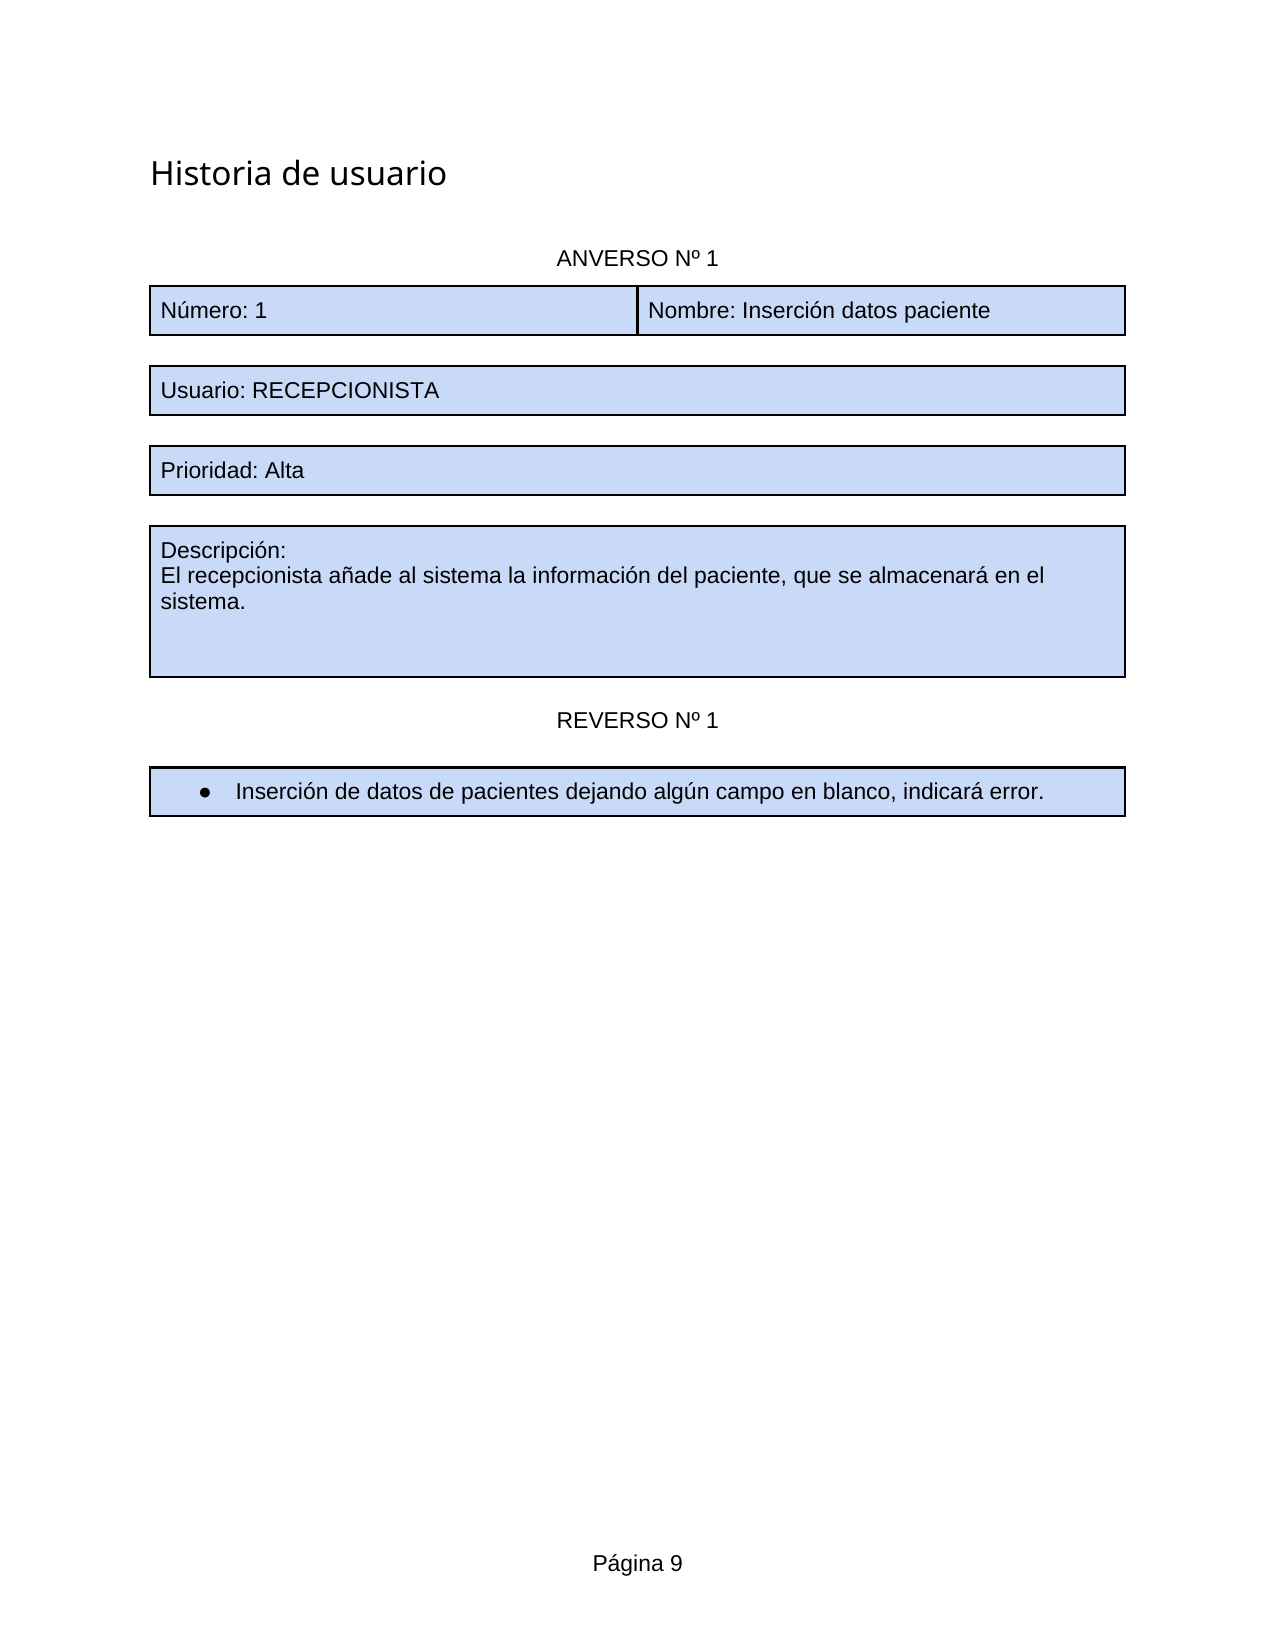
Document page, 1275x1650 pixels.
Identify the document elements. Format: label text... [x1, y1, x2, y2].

table_header Inserción de datos de pacientes dejando algún campo en blanco, indicará error. [151, 769, 1124, 815]
table_header Prioridad: Alta [151, 447, 1124, 494]
text ANVERSO Nº 1 [150, 232, 1125, 271]
table_header Nombre: Inserción datos paciente [639, 287, 1124, 334]
table_header Descripción: El recepcionista añade al sistema la información del paciente, que se almacenará en el sistema. [151, 527, 1124, 676]
text REVERSO Nº 1 [150, 708, 1125, 733]
subtitle Historia de usuario [150, 150, 1125, 195]
table_header Usuario: RECEPCIONISTA [151, 367, 1124, 414]
table_header Número: 1 [151, 287, 636, 334]
